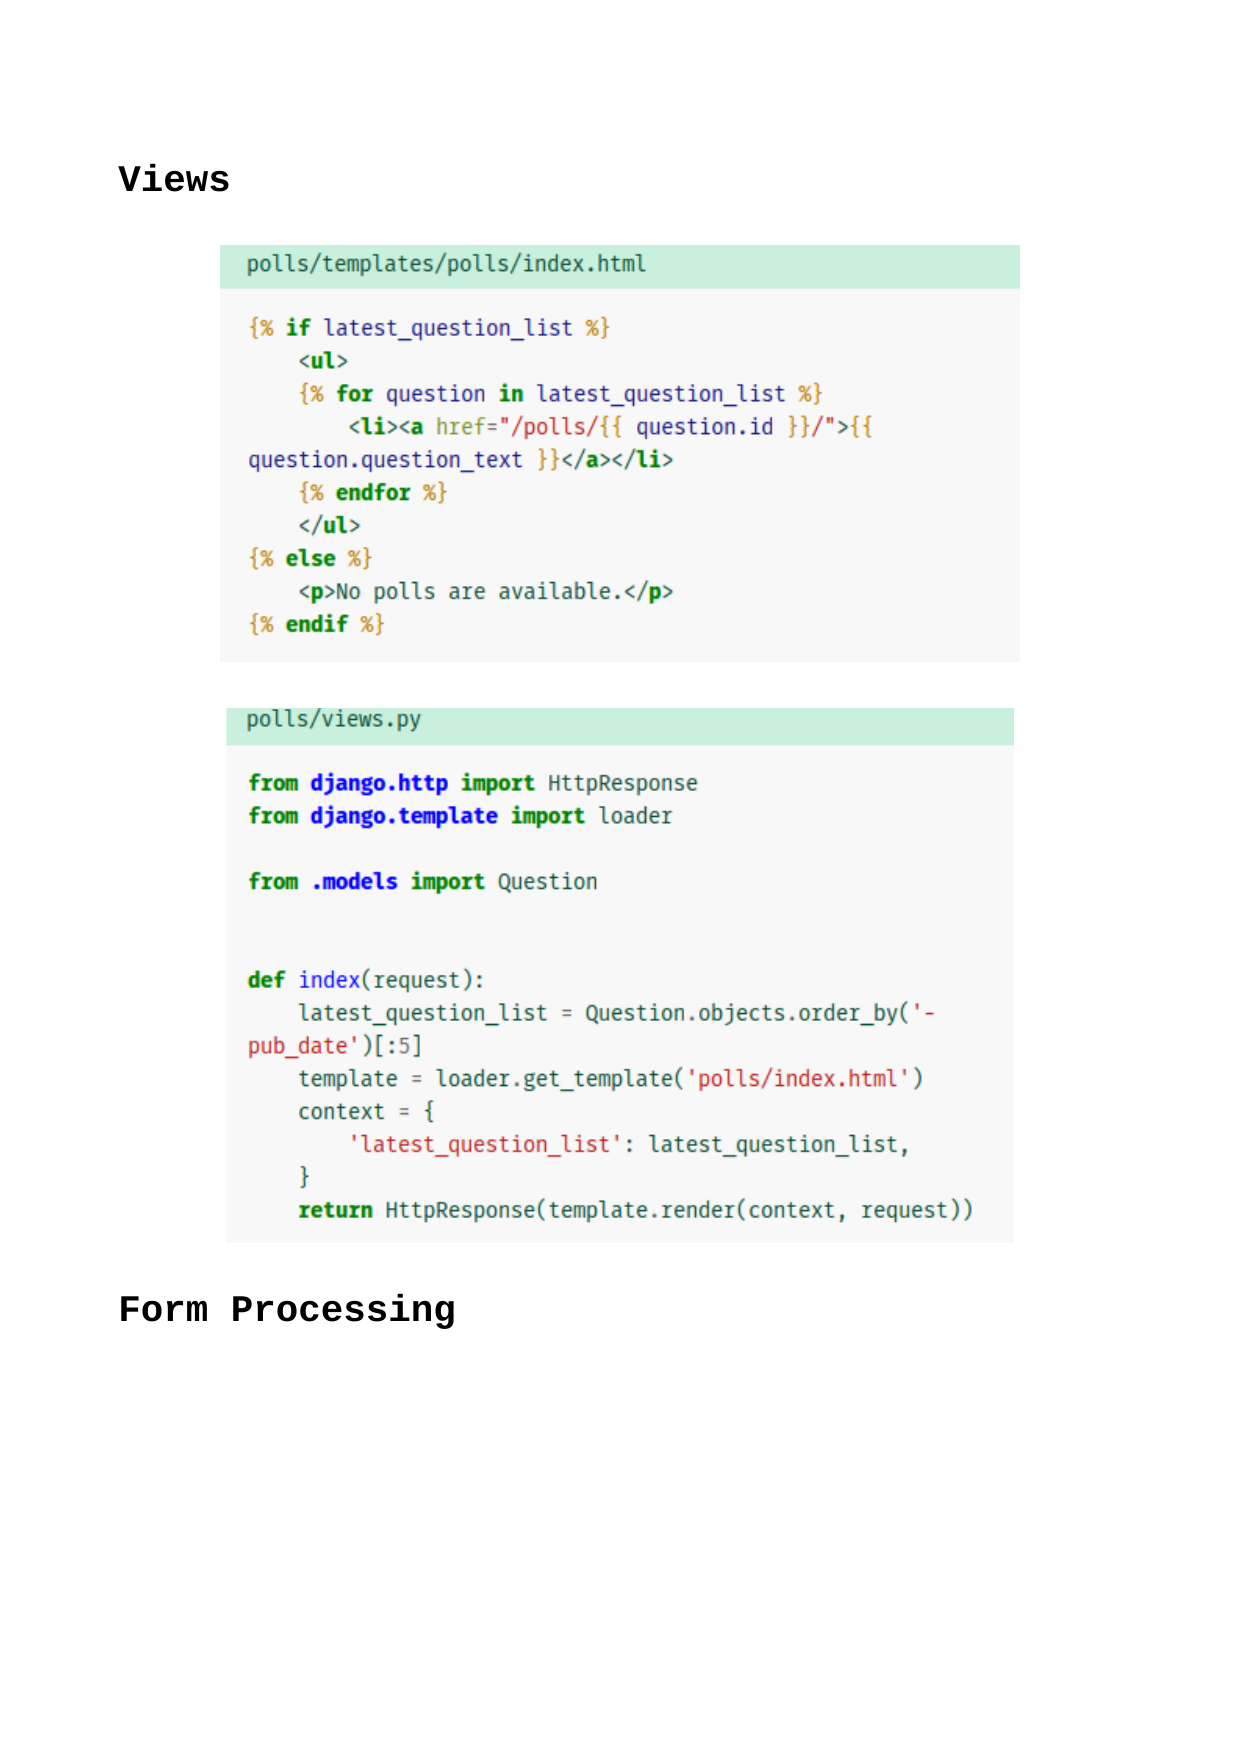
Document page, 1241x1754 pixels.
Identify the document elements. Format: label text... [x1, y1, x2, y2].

picture [220, 245, 1020, 662]
text Views [118, 161, 1122, 203]
picture [226, 708, 1014, 1243]
text Form Processing [118, 1290, 1122, 1333]
